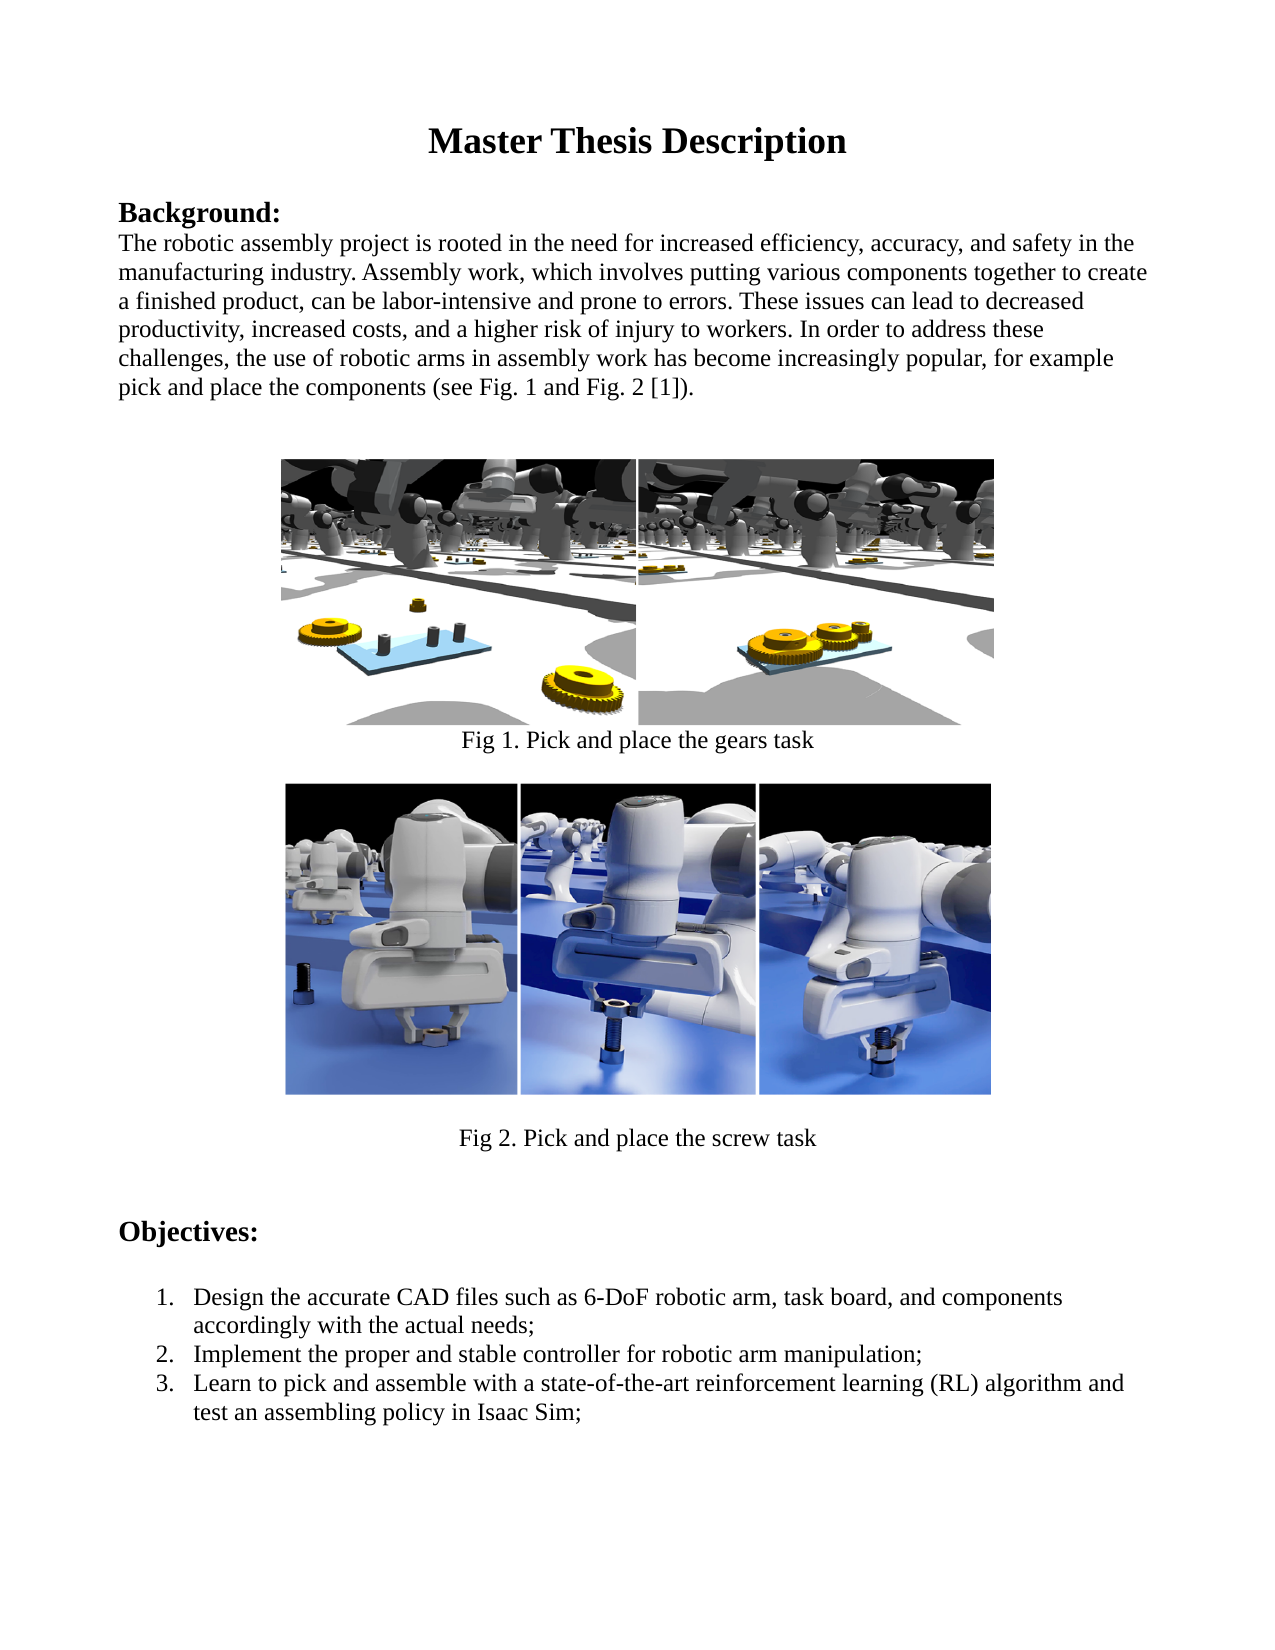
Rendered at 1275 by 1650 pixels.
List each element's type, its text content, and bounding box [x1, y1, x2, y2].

text Objectives: [118, 1214, 1157, 1248]
list Design the accurate CAD files such as 6-DoF robotic arm, task board, and components accordingly with the actual needs; [156, 1282, 1157, 1339]
list Learn to pick and assemble with a state-of-the-art reinforcement learning (RL) algorithm and test an assembling policy in Isaac Sim; [156, 1368, 1157, 1425]
picture [281, 458, 994, 726]
text Master Thesis Description [118, 118, 1157, 161]
list Implement the proper and stable controller for robotic arm manipulation; [156, 1339, 1157, 1368]
text Background: [118, 195, 1157, 228]
text Fig 2. Pick and place the screw task [118, 1123, 1157, 1152]
text The robotic assembly project is rooted in the need for increased efficiency, accuracy, and safety in the manufacturing industry. Assembly work, which involves putting various components together to create a finished product, can be labor-intensive and prone to errors. These issues can lead to decreased productivity, increased costs, and a higher risk of injury to workers. In order to address these challenges, the use of robotic arms in assembly work has become increasingly popular, for example pick and place the components (see Fig. 1 and Fig. 2 [1]). [118, 228, 1157, 401]
picture [283, 783, 992, 1095]
text Fig 1. Pick and place the gears task [118, 458, 1157, 754]
